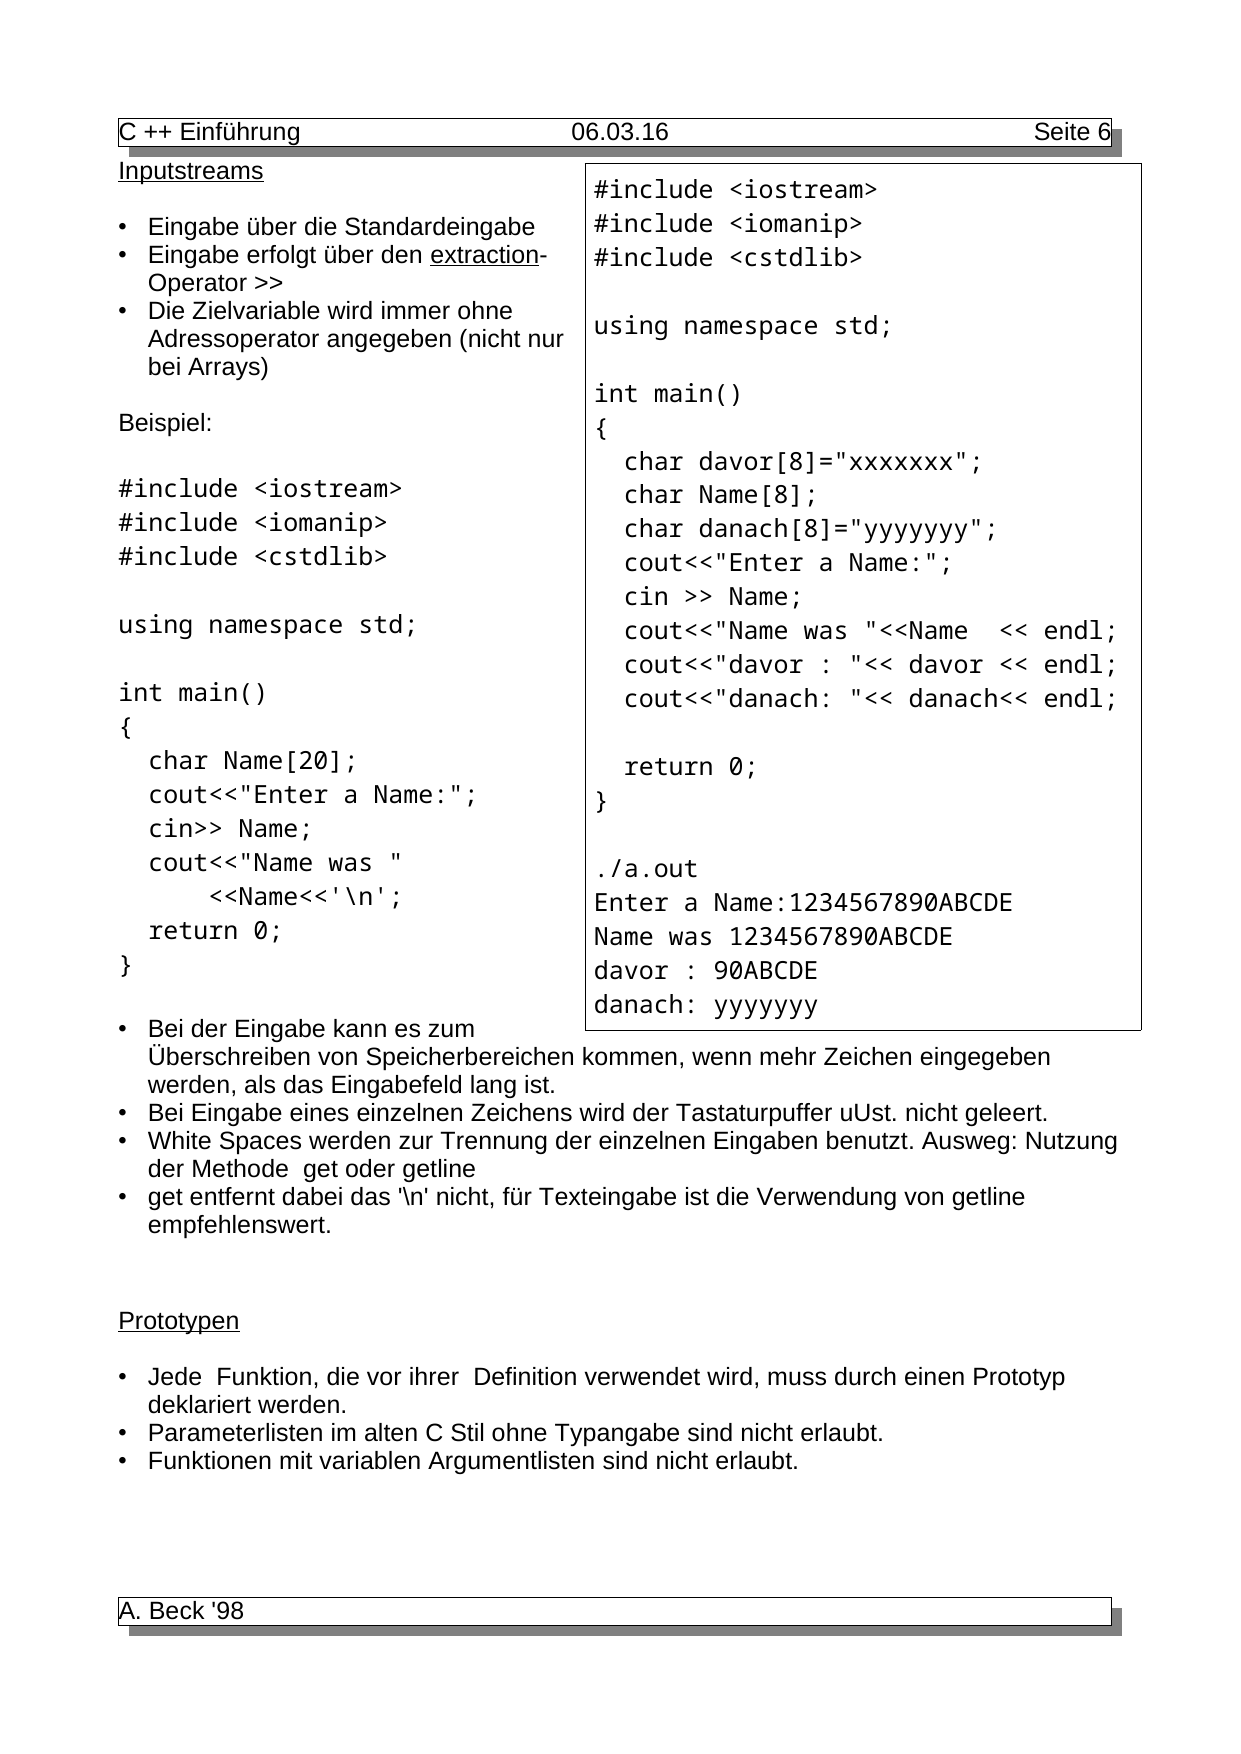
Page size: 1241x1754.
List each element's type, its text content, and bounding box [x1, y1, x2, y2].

text Prototypen [118, 1307, 1122, 1334]
text cout<<"davor : "<< davor << endl; [593, 647, 1132, 681]
text { [118, 709, 584, 743]
text <<Name<<'\n'; [118, 879, 584, 913]
list Die Zielvariable wird immer ohne Adressoperator angegeben (nicht nur bei Arrays) [118, 297, 584, 381]
text #include <iomanip> [118, 505, 584, 539]
text return 0; [118, 913, 584, 947]
text cout<<"Enter a Name:"; [118, 777, 584, 811]
text cin>> Name; [118, 811, 584, 845]
text cout<<"Name was " [118, 845, 584, 879]
list Eingabe über die Standardeingabe [118, 213, 584, 241]
text cin >> Name; [593, 579, 1132, 613]
text ./a.out [593, 851, 1132, 885]
list Bei der Eingabe kann es zum Überschreiben von Speicherbereichen kommen, wenn mehr Zeichen eingegeben werden, als das Eingabefeld lang ist. [118, 1014, 1122, 1098]
text danach: yyyyyyy [593, 987, 1132, 1021]
text cout<<"Enter a Name:"; [593, 545, 1132, 579]
text #include <iomanip> [593, 206, 1132, 240]
text davor : 90ABCDE [593, 953, 1132, 987]
text char davor[8]="xxxxxxx"; [593, 443, 1132, 477]
text char Name[8]; [593, 477, 1132, 511]
text char Name[20]; [118, 743, 584, 777]
text } [593, 783, 1132, 817]
text Name was 1234567890ABCDE [593, 919, 1132, 953]
text #include <cstdlib> [593, 240, 1132, 274]
text return 0; [593, 749, 1132, 783]
list Bei Eingabe eines einzelnen Zeichens wird der Tastaturpuffer uUst. nicht geleert. [118, 1098, 1122, 1127]
text using namespace std; [593, 308, 1132, 342]
text { [593, 409, 1132, 443]
text Inputstreams [118, 157, 1122, 185]
list Eingabe erfolgt über den extraction-Operator >> [118, 241, 584, 297]
list Jede Funktion, die vor ihrer Definition verwendet wird, muss durch einen Prototyp deklariert werden. [118, 1363, 1122, 1419]
text Beispiel: [118, 409, 584, 437]
text int main() [593, 376, 1132, 409]
text using namespace std; [118, 607, 584, 641]
text Enter a Name:1234567890ABCDE [593, 885, 1132, 919]
text #include <iostream> [118, 471, 584, 505]
text #include <cstdlib> [118, 539, 584, 573]
text cout<<"Name was "<<Name << endl; [593, 613, 1132, 647]
text char danach[8]="yyyyyyy"; [593, 511, 1132, 545]
list Funktionen mit variablen Argumentlisten sind nicht erlaubt. [118, 1447, 1122, 1475]
list White Spaces werden zur Trennung der einzelnen Eingaben benutzt. Ausweg: Nutzung der Methode get oder getline [118, 1127, 1122, 1183]
list get entfernt dabei das '\n' nicht, für Texteingabe ist die Verwendung von getline empfehlenswert. [118, 1183, 1122, 1239]
text int main() [118, 675, 584, 709]
text cout<<"danach: "<< danach<< endl; [593, 681, 1132, 715]
text } [118, 947, 584, 981]
list Parameterlisten im alten C Stil ohne Typangabe sind nicht erlaubt. [118, 1419, 1122, 1447]
text #include <iostream> [593, 172, 1132, 206]
